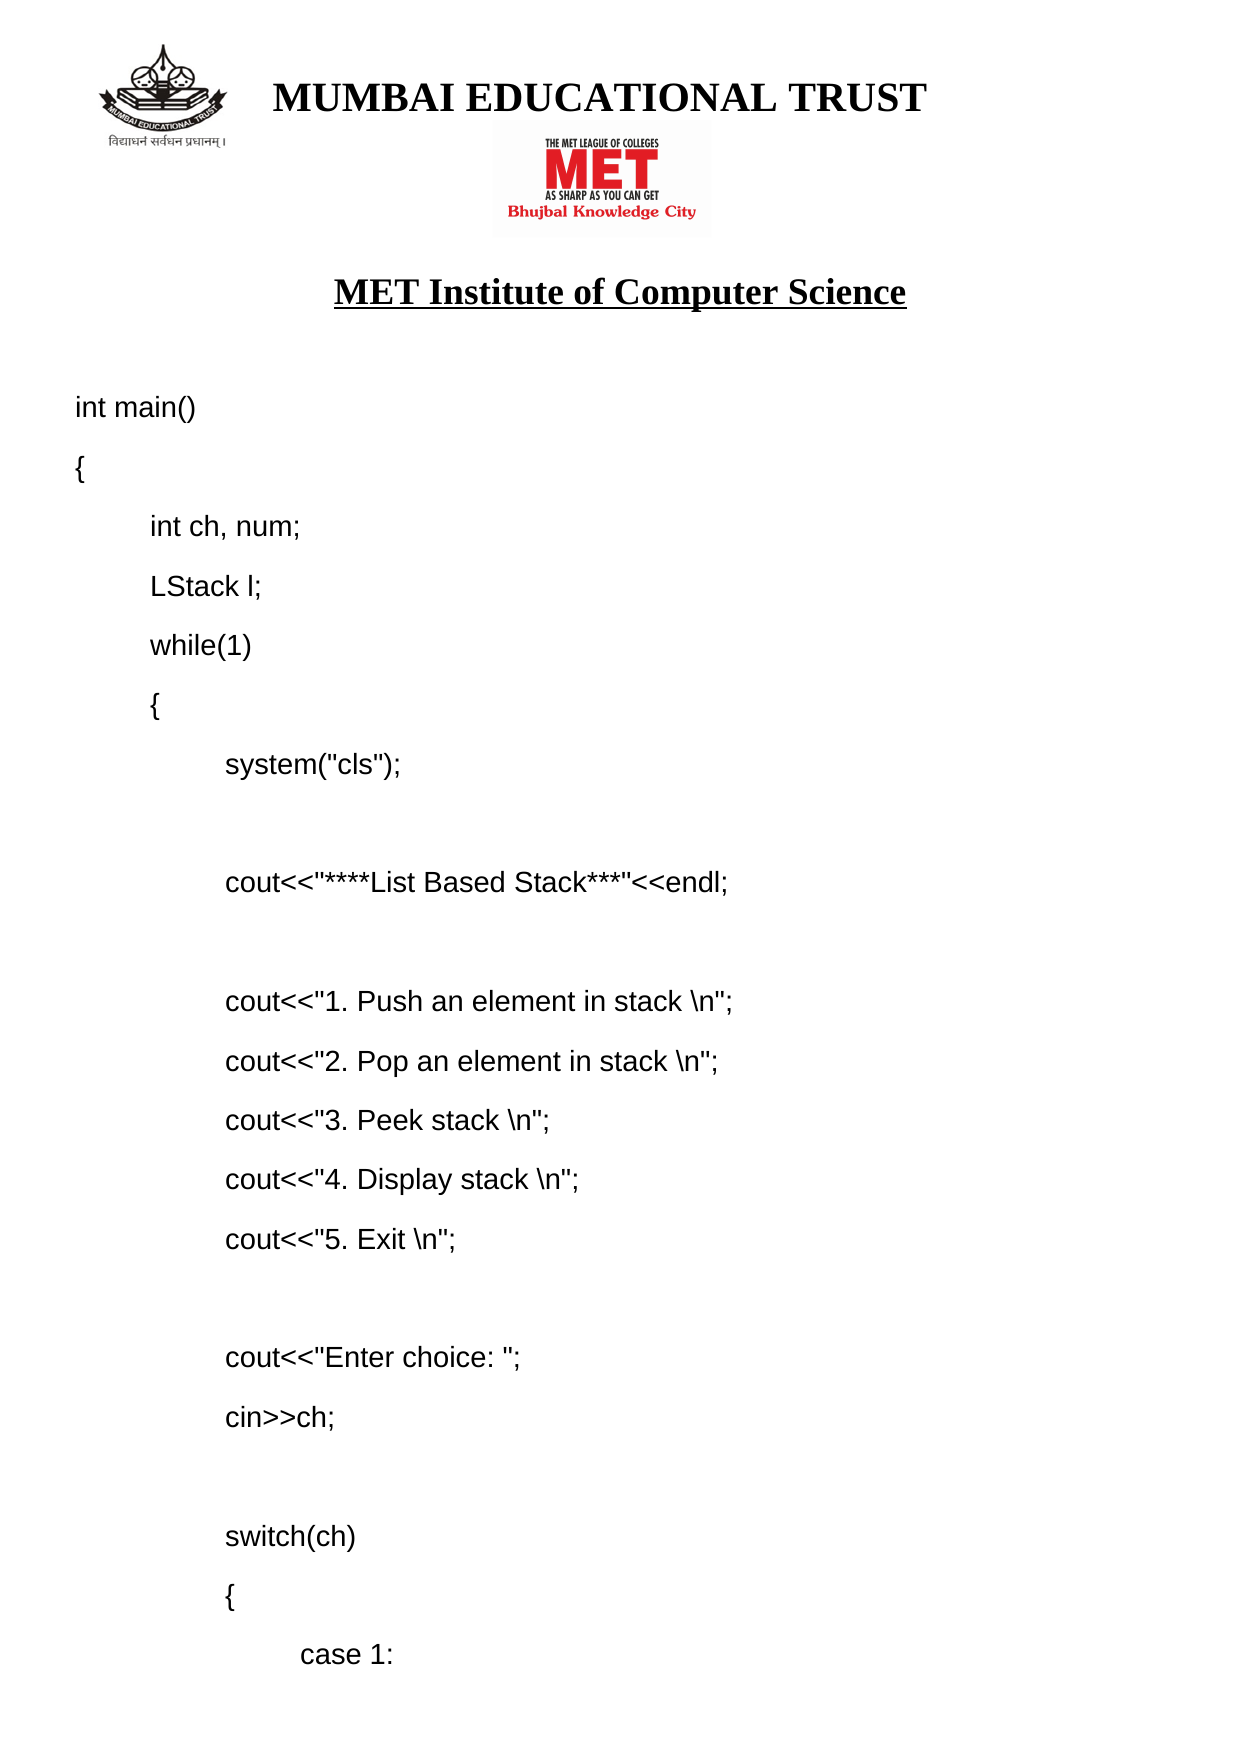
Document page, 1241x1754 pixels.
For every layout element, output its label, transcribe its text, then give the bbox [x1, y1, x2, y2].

text cout<<"****List Based Stack***"<<endl; [75, 865, 1165, 899]
text cout<<"5. Exit \n"; [75, 1222, 1165, 1255]
text cout<<"Enter choice: "; [75, 1340, 1165, 1374]
text cout<<"1. Push an element in stack \n"; [75, 984, 1165, 1018]
picture [98, 44, 228, 148]
text cout<<"3. Peek stack \n"; [75, 1103, 1165, 1136]
text cin>>ch; [75, 1400, 1165, 1433]
text while(1) [75, 628, 1165, 661]
text cout<<"2. Pop an element in stack \n"; [75, 1043, 1165, 1077]
text switch(ch) [75, 1518, 1165, 1552]
text case 1: [75, 1637, 1165, 1671]
picture [492, 120, 712, 238]
text system("cls"); [75, 747, 1165, 780]
text cout<<"4. Display stack \n"; [75, 1162, 1165, 1196]
text { [75, 450, 1165, 483]
text int main() [75, 390, 1165, 424]
text { [75, 687, 1165, 721]
text int ch, num; [75, 509, 1165, 543]
text { [75, 1578, 1165, 1611]
text LStack l; [75, 568, 1165, 602]
